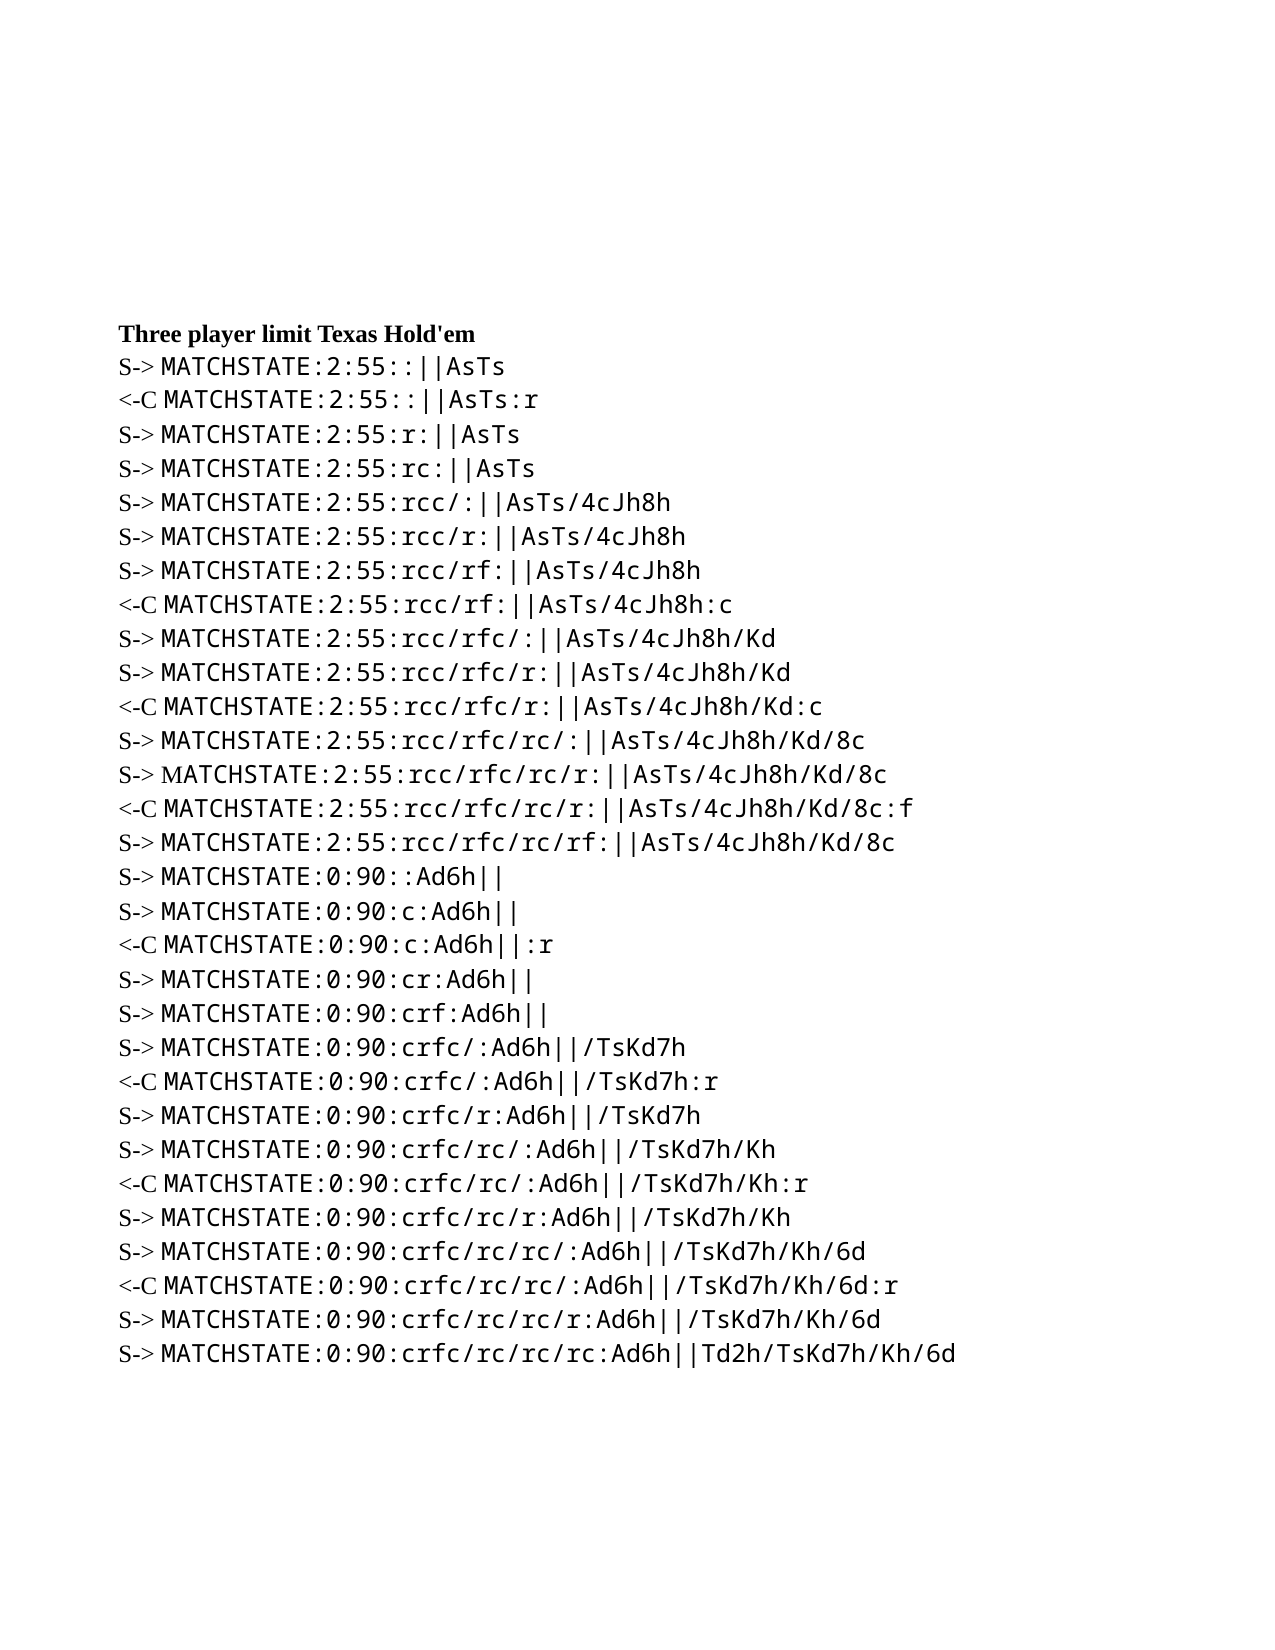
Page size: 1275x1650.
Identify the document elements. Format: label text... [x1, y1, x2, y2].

text Three player limit Texas Hold'em [118, 319, 1157, 348]
text <-C MATCHSTATE:0:90:c:Ad6h||:r [118, 927, 1157, 961]
text <-C MATCHSTATE:2:55::||AsTs:r [118, 382, 1157, 416]
text <-C MATCHSTATE:2:55:rcc/rfc/rc/r:||AsTs/4cJh8h/Kd/8c:f [118, 791, 1157, 825]
text S-> MATCHSTATE:0:90:crfc/rc/rc/rc:Ad6h||Td2h/TsKd7h/Kh/6d [118, 1336, 1157, 1370]
text S-> MATCHSTATE:0:90:crfc/rc/rc/:Ad6h||/TsKd7h/Kh/6d [118, 1234, 1157, 1268]
text S-> MATCHSTATE:0:90:crfc/rc/rc/r:Ad6h||/TsKd7h/Kh/6d [118, 1302, 1157, 1336]
text S-> MATCHSTATE:0:90:crf:Ad6h|| [118, 995, 1157, 1029]
text S-> MATCHSTATE:2:55:rcc/rfc/r:||AsTs/4cJh8h/Kd [118, 655, 1157, 689]
text S-> MATCHSTATE:0:90:crfc/rc/:Ad6h||/TsKd7h/Kh [118, 1132, 1157, 1166]
text S-> MATCHSTATE:2:55:rcc/rf:||AsTs/4cJh8h [118, 552, 1157, 587]
text S-> MATCHSTATE:0:90:crfc/r:Ad6h||/TsKd7h [118, 1097, 1157, 1132]
text S-> MATCHSTATE:2:55:rcc/rfc/rc/rf:||AsTs/4cJh8h/Kd/8c [118, 825, 1157, 859]
text S-> MATCHSTATE:0:90:crfc/:Ad6h||/TsKd7h [118, 1029, 1157, 1063]
text S-> MATCHSTATE:2:55::||AsTs [118, 348, 1157, 382]
text S-> MATCHSTATE:2:55:rcc/rfc/rc/r:||AsTs/4cJh8h/Kd/8c [118, 757, 1157, 791]
text S-> MATCHSTATE:2:55:rcc/r:||AsTs/4cJh8h [118, 518, 1157, 552]
text S-> MATCHSTATE:0:90:crfc/rc/r:Ad6h||/TsKd7h/Kh [118, 1200, 1157, 1234]
text S-> MATCHSTATE:0:90:cr:Ad6h|| [118, 961, 1157, 995]
text S-> MATCHSTATE:0:90:c:Ad6h|| [118, 893, 1157, 927]
text S-> MATCHSTATE:2:55:rcc/rfc/:||AsTs/4cJh8h/Kd [118, 621, 1157, 655]
text <-C MATCHSTATE:2:55:rcc/rf:||AsTs/4cJh8h:c [118, 587, 1157, 621]
text S-> MATCHSTATE:2:55:rcc/:||AsTs/4cJh8h [118, 484, 1157, 518]
text <-C MATCHSTATE:2:55:rcc/rfc/r:||AsTs/4cJh8h/Kd:c [118, 689, 1157, 723]
text <-C MATCHSTATE:0:90:crfc/:Ad6h||/TsKd7h:r [118, 1063, 1157, 1097]
text <-C MATCHSTATE:0:90:crfc/rc/:Ad6h||/TsKd7h/Kh:r [118, 1166, 1157, 1200]
text <-C MATCHSTATE:0:90:crfc/rc/rc/:Ad6h||/TsKd7h/Kh/6d:r [118, 1268, 1157, 1302]
text S-> MATCHSTATE:2:55:rcc/rfc/rc/:||AsTs/4cJh8h/Kd/8c [118, 723, 1157, 757]
text S-> MATCHSTATE:0:90::Ad6h|| [118, 859, 1157, 893]
text S-> MATCHSTATE:2:55:r:||AsTs [118, 416, 1157, 450]
text S-> MATCHSTATE:2:55:rc:||AsTs [118, 450, 1157, 484]
